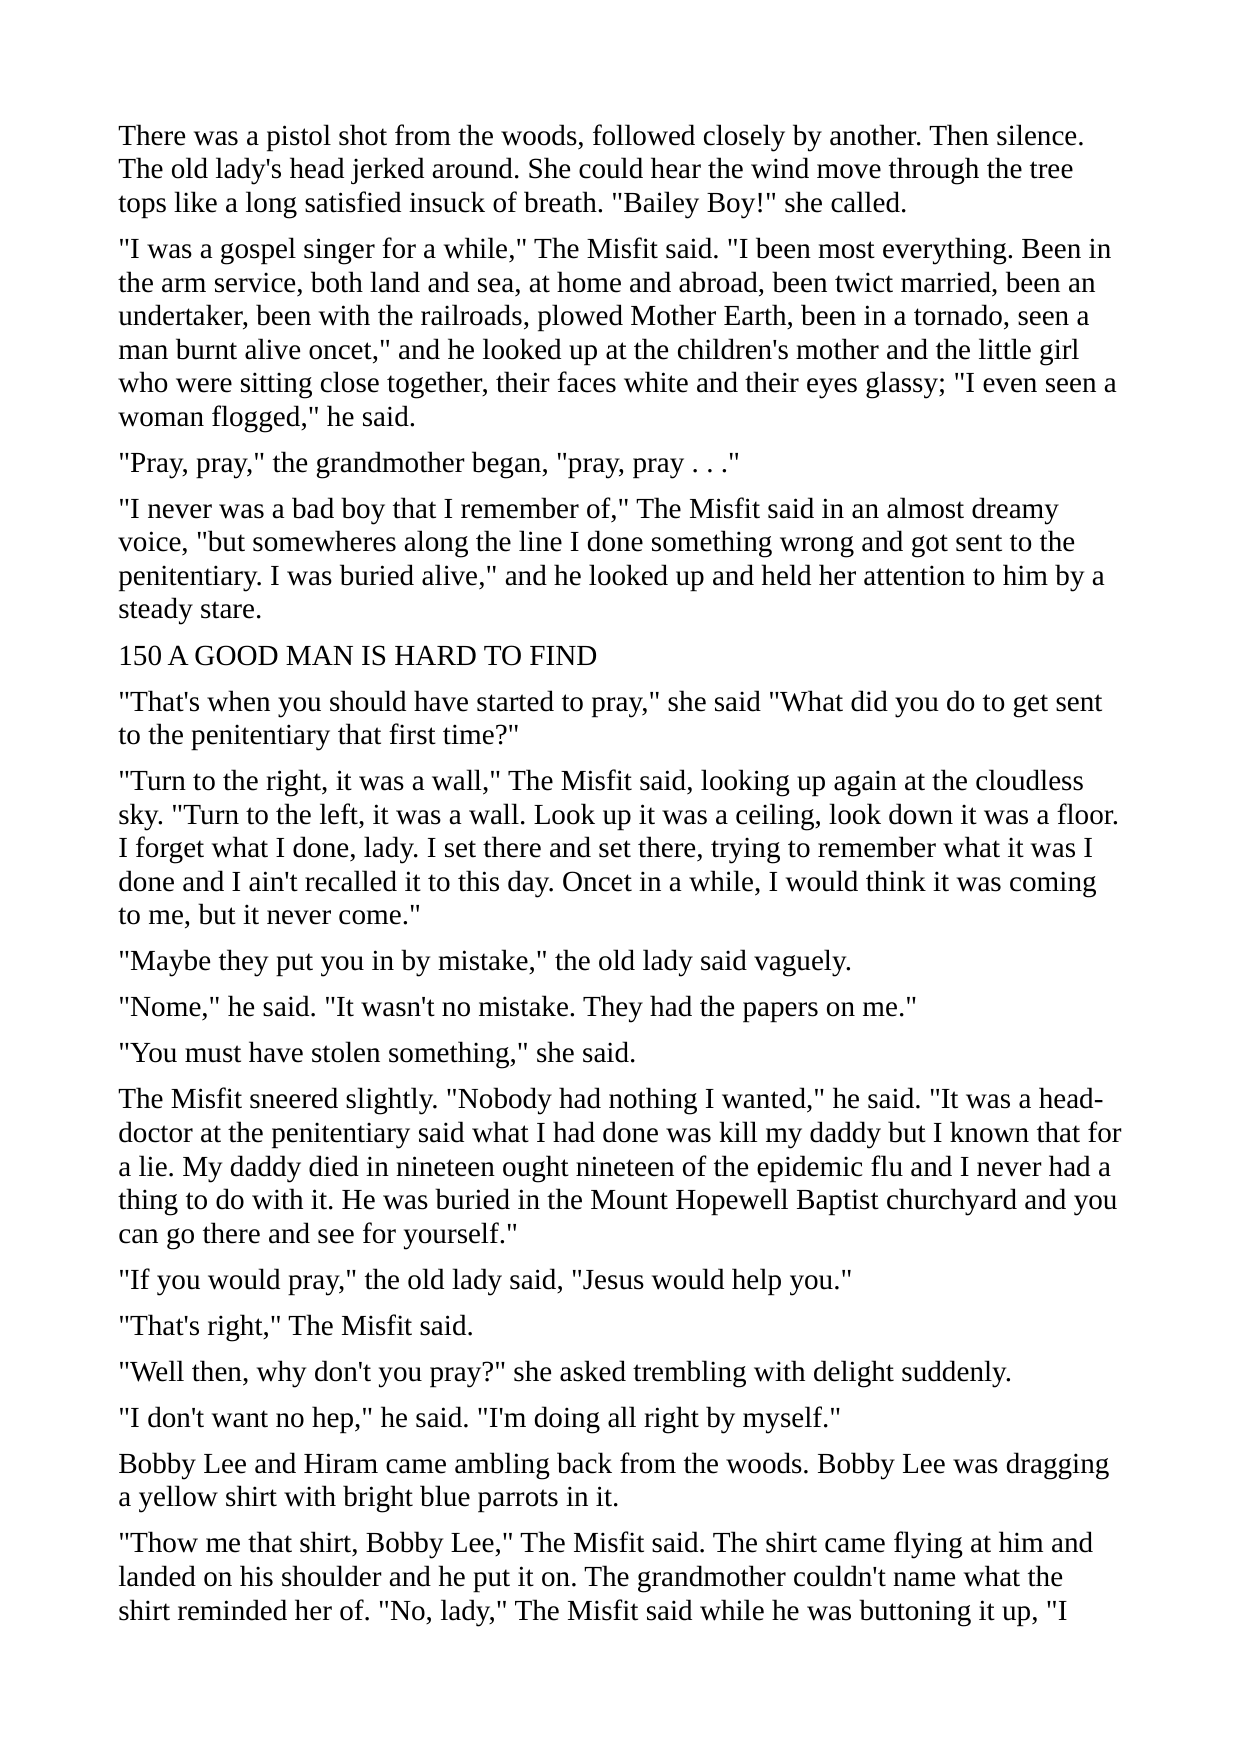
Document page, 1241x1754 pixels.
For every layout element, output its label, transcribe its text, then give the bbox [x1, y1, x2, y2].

text "Turn to the right, it was a wall," The Misfit said, looking up again at the cloudless sky. "Turn to the left, it was a wall. Look up it was a ceiling, look down it was a floor. I forget what I done, lady. I set there and set there, trying to remember what it was I done and I ain't recalled it to this day. Oncet in a while, I would think it was coming to me, but it never come." [118, 763, 1122, 931]
text "Maybe they put you in by mistake," the old lady said vaguely. [118, 943, 1122, 977]
text "I never was a bad boy that I remember of," The Misfit said in an almost dreamy voice, "but somewheres along the line I done something wrong and got sent to the penitentiary. I was buried alive," and he looked up and held her attention to him by a steady stare. [118, 491, 1122, 625]
text "That's right," The Misfit said. [118, 1308, 1122, 1341]
text "You must have stolen something," she said. [118, 1036, 1122, 1069]
text "That's when you should have started to pray," she said "What did you do to get sent to the penitentiary that first time?" [118, 684, 1122, 751]
text "If you would pray," the old lady said, "Jesus would help you." [118, 1262, 1122, 1295]
text "I don't want no hep," he said. "I'm doing all right by myself." [118, 1400, 1122, 1433]
text "Pray, pray," the grandmother began, "pray, pray . . ." [118, 445, 1122, 478]
text "I was a gospel singer for a while," The Misfit said. "I been most everything. Been in the arm service, both land and sea, at home and abroad, been twict married, been an undertaker, been with the railroads, plowed Mother Earth, been in a tornado, seen a man burnt alive oncet," and he looked up at the children's mother and the little girl who were sitting close together, their faces white and their eyes glassy; "I even seen a woman flogged," he said. [118, 231, 1122, 432]
text There was a pistol shot from the woods, followed closely by another. Then silence. The old lady's head jerked around. She could hear the wind move through the tree tops like a long satisfied insuck of breath. "Bailey Boy!" she called. [118, 118, 1122, 219]
text 150 A GOOD MAN IS HARD TO FIND [118, 638, 1122, 671]
text "Nome," he said. "It wasn't no mistake. They had the papers on me." [118, 989, 1122, 1023]
text Bobby Lee and Hiram came ambling back from the woods. Bobby Lee was dragging a yellow shirt with bright blue parrots in it. [118, 1446, 1122, 1513]
text "Well then, why don't you pray?" she asked trembling with delight suddenly. [118, 1354, 1122, 1387]
text "Thow me that shirt, Bobby Lee," The Misfit said. The shirt came flying at him and landed on his shoulder and he put it on. The grandmother couldn't name what the shirt reminded her of. "No, lady," The Misfit said while he was buttoning it up, "I [118, 1526, 1122, 1626]
text The Misfit sneered slightly. "Nobody had nothing I wanted," he said. "It was a head-doctor at the penitentiary said what I had done was kill my daddy but I known that for a lie. My daddy died in nineteen ought nineteen of the epidemic flu and I never had a thing to do with it. He was buried in the Mount Hopewell Baptist churchyard and you can go there and see for yourself." [118, 1082, 1122, 1249]
